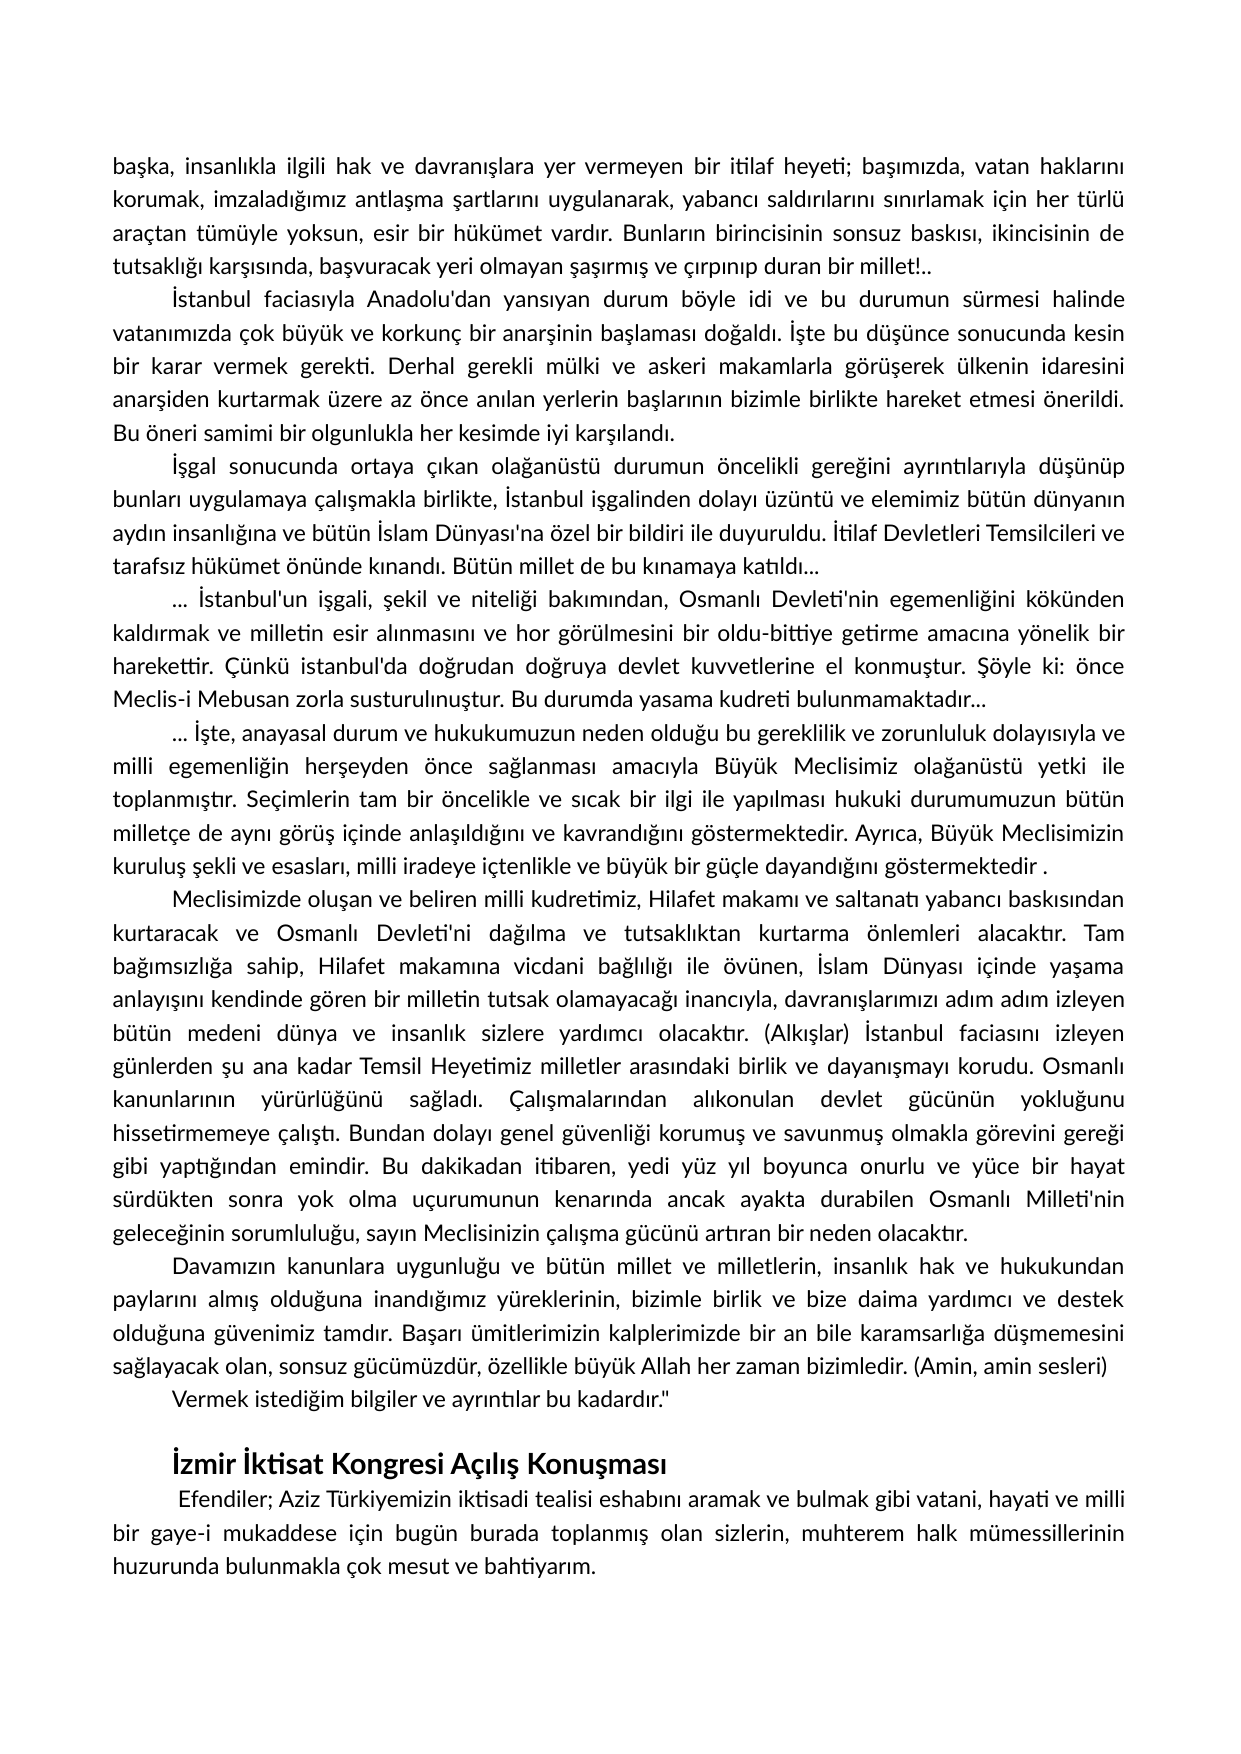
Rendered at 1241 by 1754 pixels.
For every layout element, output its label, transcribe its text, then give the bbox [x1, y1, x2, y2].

text ... İstanbul'un işgali, şekil ve niteliği bakımından, Osmanlı Devleti'nin egemenliğini kökünden kaldırmak ve milletin esir alınmasını ve hor görülmesini bir oldu-bittiye getirme amacına yönelik bir harekettir. Çünkü istanbul'da doğrudan doğruya devlet kuvvetlerine el konmuştur. Şöyle ki: önce Meclis-i Mebusan zorla susturulınuştur. Bu durumda yasama kudreti bulunmamaktadır... [112, 581, 1126, 714]
text İzmir İktisat Kongresi Açılış Konuşması [112, 1448, 1126, 1481]
text Meclisimizde oluşan ve beliren milli kudretimiz, Hilafet makamı ve saltanatı yabancı baskısından kurtaracak ve Osmanlı Devleti'ni dağılma ve tutsaklıktan kurtarma önlemleri alacaktır. Tam bağımsızlığa sahip, Hilafet makamına vicdani bağlılığı ile övünen, İslam Dünyası içinde yaşama anlayışını kendinde gören bir milletin tutsak olamayacağı inancıyla, davranışlarımızı adım adım izleyen bütün medeni dünya ve insanlık sizlere yardımcı olacaktır. (Alkışlar) İstanbul faciasını izleyen günlerden şu ana kadar Temsil Heyetimiz milletler arasındaki birlik ve dayanışmayı korudu. Osmanlı kanunlarının yürürlüğünü sağladı. Çalışmalarından alıkonulan devlet gücünün yokluğunu hissetirmemeye çalıştı. Bundan dolayı genel güvenliği korumuş ve savunmuş olmakla görevini gereği gibi yaptığından emindir. Bu dakikadan itibaren, yedi yüz yıl boyunca onurlu ve yüce bir hayat sürdükten sonra yok olma uçurumunun kenarında ancak ayakta durabilen Osmanlı Milleti'nin geleceğinin sorumluluğu, sayın Meclisinizin çalışma gücünü artıran bir neden olacaktır. [112, 881, 1126, 1248]
text Vermek istediğim bilgiler ve ayrıntılar bu kadardır." [112, 1381, 1126, 1414]
text ... İşte, anayasal durum ve hukukumuzun neden olduğu bu gereklilik ve zorunluluk dolayısıyla ve milli egemenliğin herşeyden önce sağlanması amacıyla Büyük Meclisimiz olağanüstü yetki ile toplanmıştır. Seçimlerin tam bir öncelikle ve sıcak bir ilgi ile yapılması hukuki durumumuzun bütün milletçe de aynı görüş içinde anlaşıldığını ve kavrandığını göstermektedir. Ayrıca, Büyük Meclisimizin kuruluş şekli ve esasları, milli iradeye içtenlikle ve büyük bir güçle dayandığını göstermektedir . [112, 714, 1126, 881]
text İşgal sonucunda ortaya çıkan olağanüstü durumun öncelikli gereğini ayrıntılarıyla düşünüp bunları uygulamaya çalışmakla birlikte, İstanbul işgalinden dolayı üzüntü ve elemimiz bütün dünyanın aydın insanlığına ve bütün İslam Dünyası'na özel bir bildiri ile duyuruldu. İtilaf Devletleri Temsilcileri ve tarafsız hükümet önünde kınandı. Bütün millet de bu kınamaya katıldı... [112, 448, 1126, 581]
text başka, insanlıkla ilgili hak ve davranışlara yer vermeyen bir itilaf heyeti; başımızda, vatan haklarını korumak, imzaladığımız antlaşma şartlarını uygulanarak, yabancı saldırılarını sınırlamak için her türlü araçtan tümüyle yoksun, esir bir hükümet vardır. Bunların birincisinin sonsuz baskısı, ikincisinin de tutsaklığı karşısında, başvuracak yeri olmayan şaşırmış ve çırpınıp duran bir millet!.. [112, 148, 1126, 281]
text Efendiler; Aziz Türkiyemizin iktisadi tealisi eshabını aramak ve bulmak gibi vatani, hayati ve milli bir gaye-i mukaddese için bugün burada toplanmış olan sizlerin, muhterem halk mümessillerinin huzurunda bulunmakla çok mesut ve bahtiyarım. [112, 1481, 1126, 1581]
text Davamızın kanunlara uygunluğu ve bütün millet ve milletlerin, insanlık hak ve hukukundan paylarını almış olduğuna inandığımız yüreklerinin, bizimle birlik ve bize daima yardımcı ve destek olduğuna güvenimiz tamdır. Başarı ümitlerimizin kalplerimizde bir an bile karamsarlığa düşmemesini sağlayacak olan, sonsuz gücümüzdür, özellikle büyük Allah her zaman bizimledir. (Amin, amin sesleri) [112, 1248, 1126, 1381]
text İstanbul faciasıyla Anadolu'dan yansıyan durum böyle idi ve bu durumun sürmesi halinde vatanımızda çok büyük ve korkunç bir anarşinin başlaması doğaldı. İşte bu düşünce sonucunda kesin bir karar vermek gerekti. Derhal gerekli mülki ve askeri makamlarla görüşerek ülkenin idaresini anarşiden kurtarmak üzere az önce anılan yerlerin başlarının bizimle birlikte hareket etmesi önerildi. Bu öneri samimi bir olgunlukla her kesimde iyi karşılandı. [112, 281, 1126, 448]
